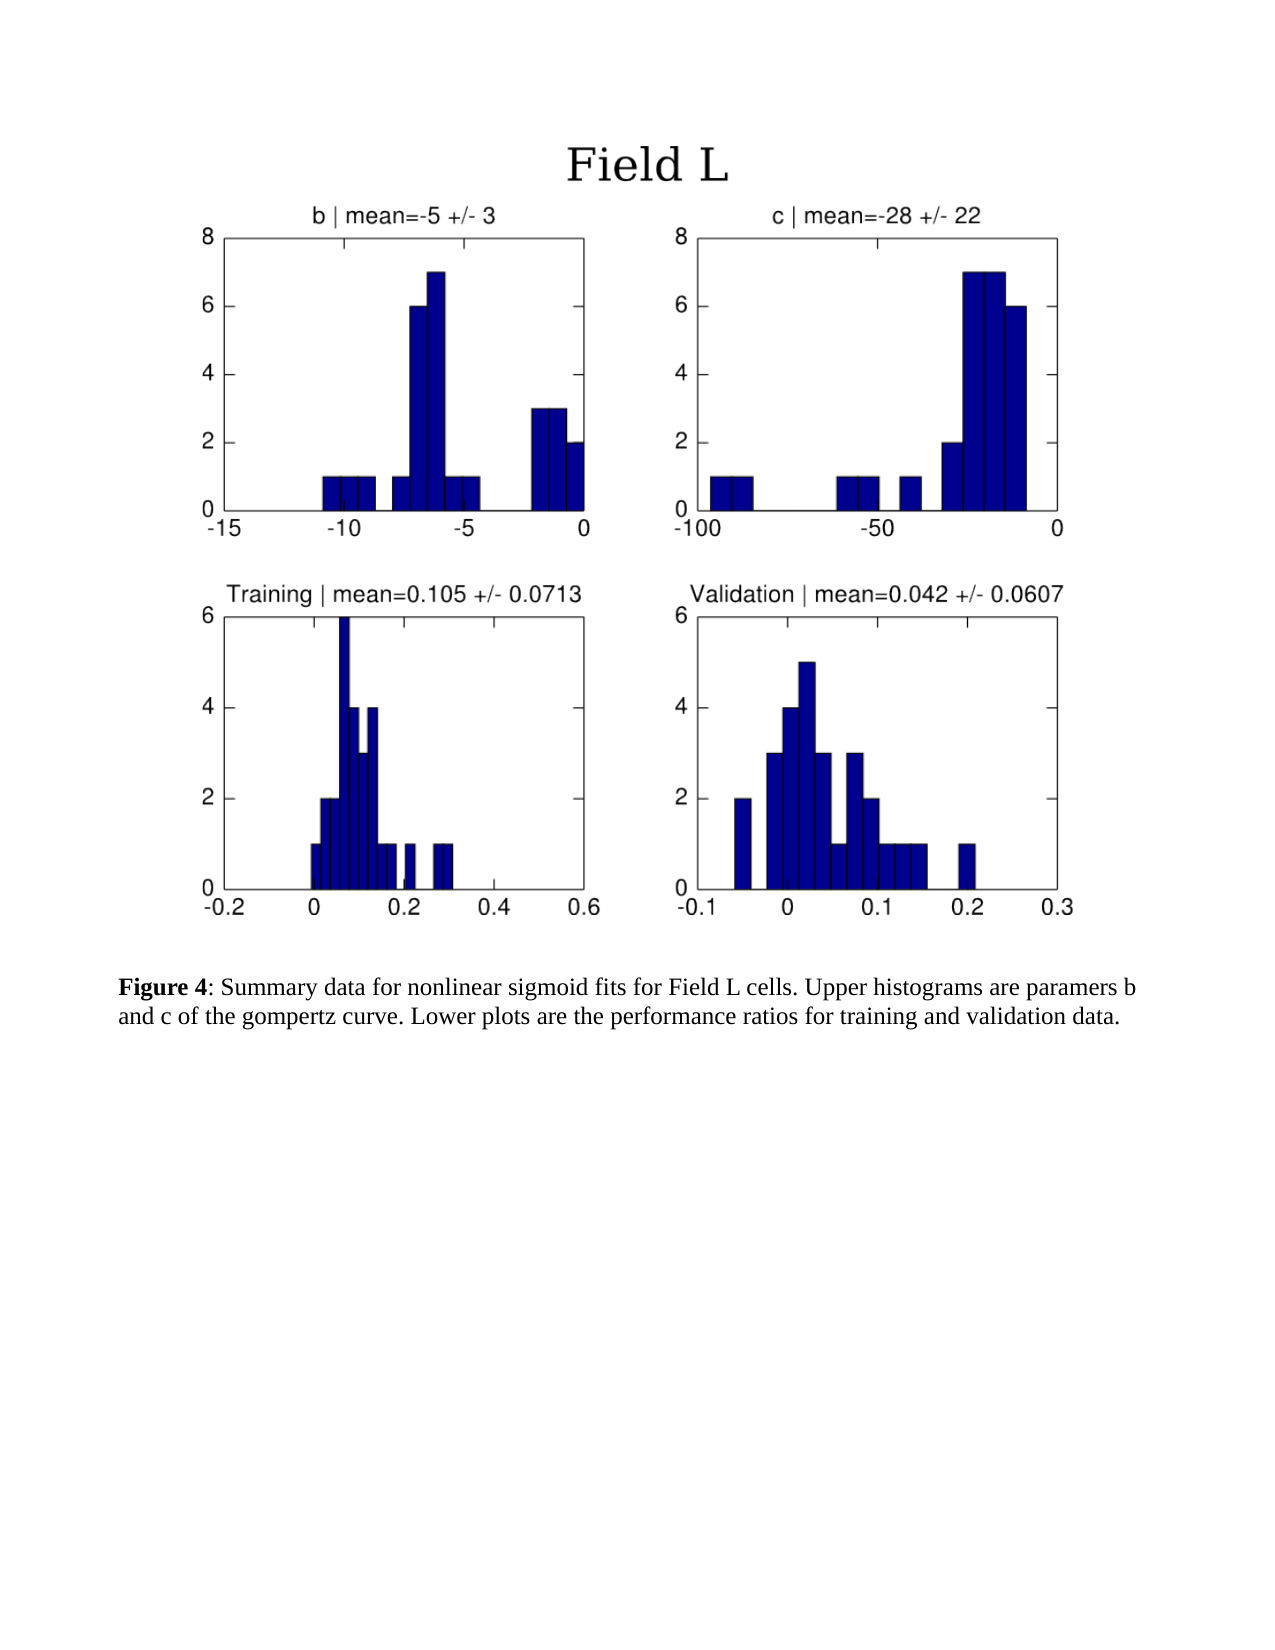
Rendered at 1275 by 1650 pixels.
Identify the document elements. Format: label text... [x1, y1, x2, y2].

picture [202, 146, 1073, 915]
text Figure 4: Summary data for nonlinear sigmoid fits for Field L cells. Upper histograms are paramers b and c of the gompertz curve. Lower plots are the performance ratios for training and validation data. [118, 972, 1157, 1030]
